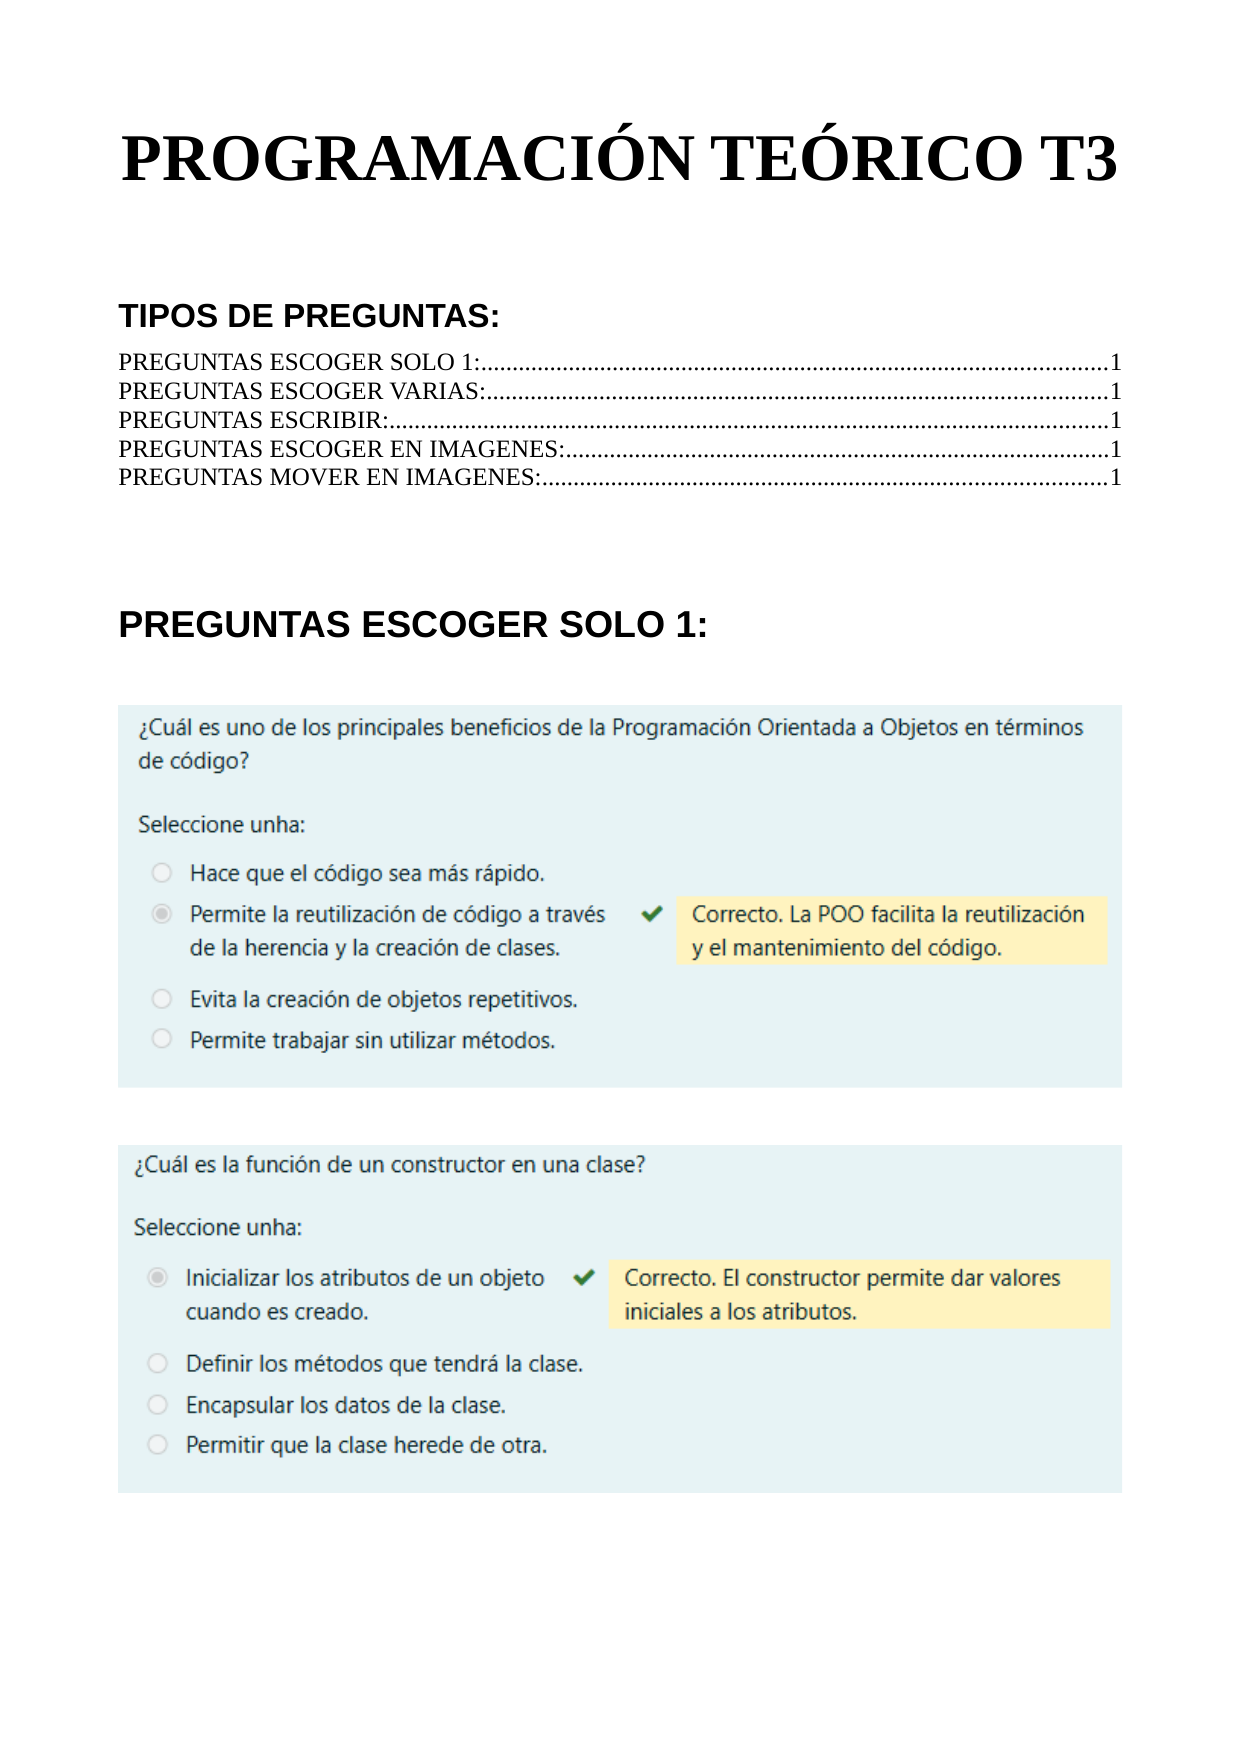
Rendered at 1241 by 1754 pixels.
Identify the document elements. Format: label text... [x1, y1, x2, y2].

subtitle PREGUNTAS ESCOGER SOLO 1: [118, 602, 1122, 646]
text PREGUNTAS ESCRIBIR: 1 [118, 405, 1122, 434]
text PROGRAMACIÓN TEÓRICO T3 [118, 118, 1122, 195]
text PREGUNTAS ESCOGER SOLO 1: 1 [118, 347, 1122, 376]
text PREGUNTAS ESCOGER VARIAS: 1 [118, 376, 1122, 405]
picture [118, 1145, 1123, 1493]
picture [118, 705, 1123, 1094]
text PREGUNTAS ESCOGER EN IMAGENES: 1 [118, 434, 1122, 462]
text PREGUNTAS MOVER EN IMAGENES: 1 [118, 462, 1122, 491]
subtitle TIPOS DE PREGUNTAS: [118, 296, 1122, 335]
